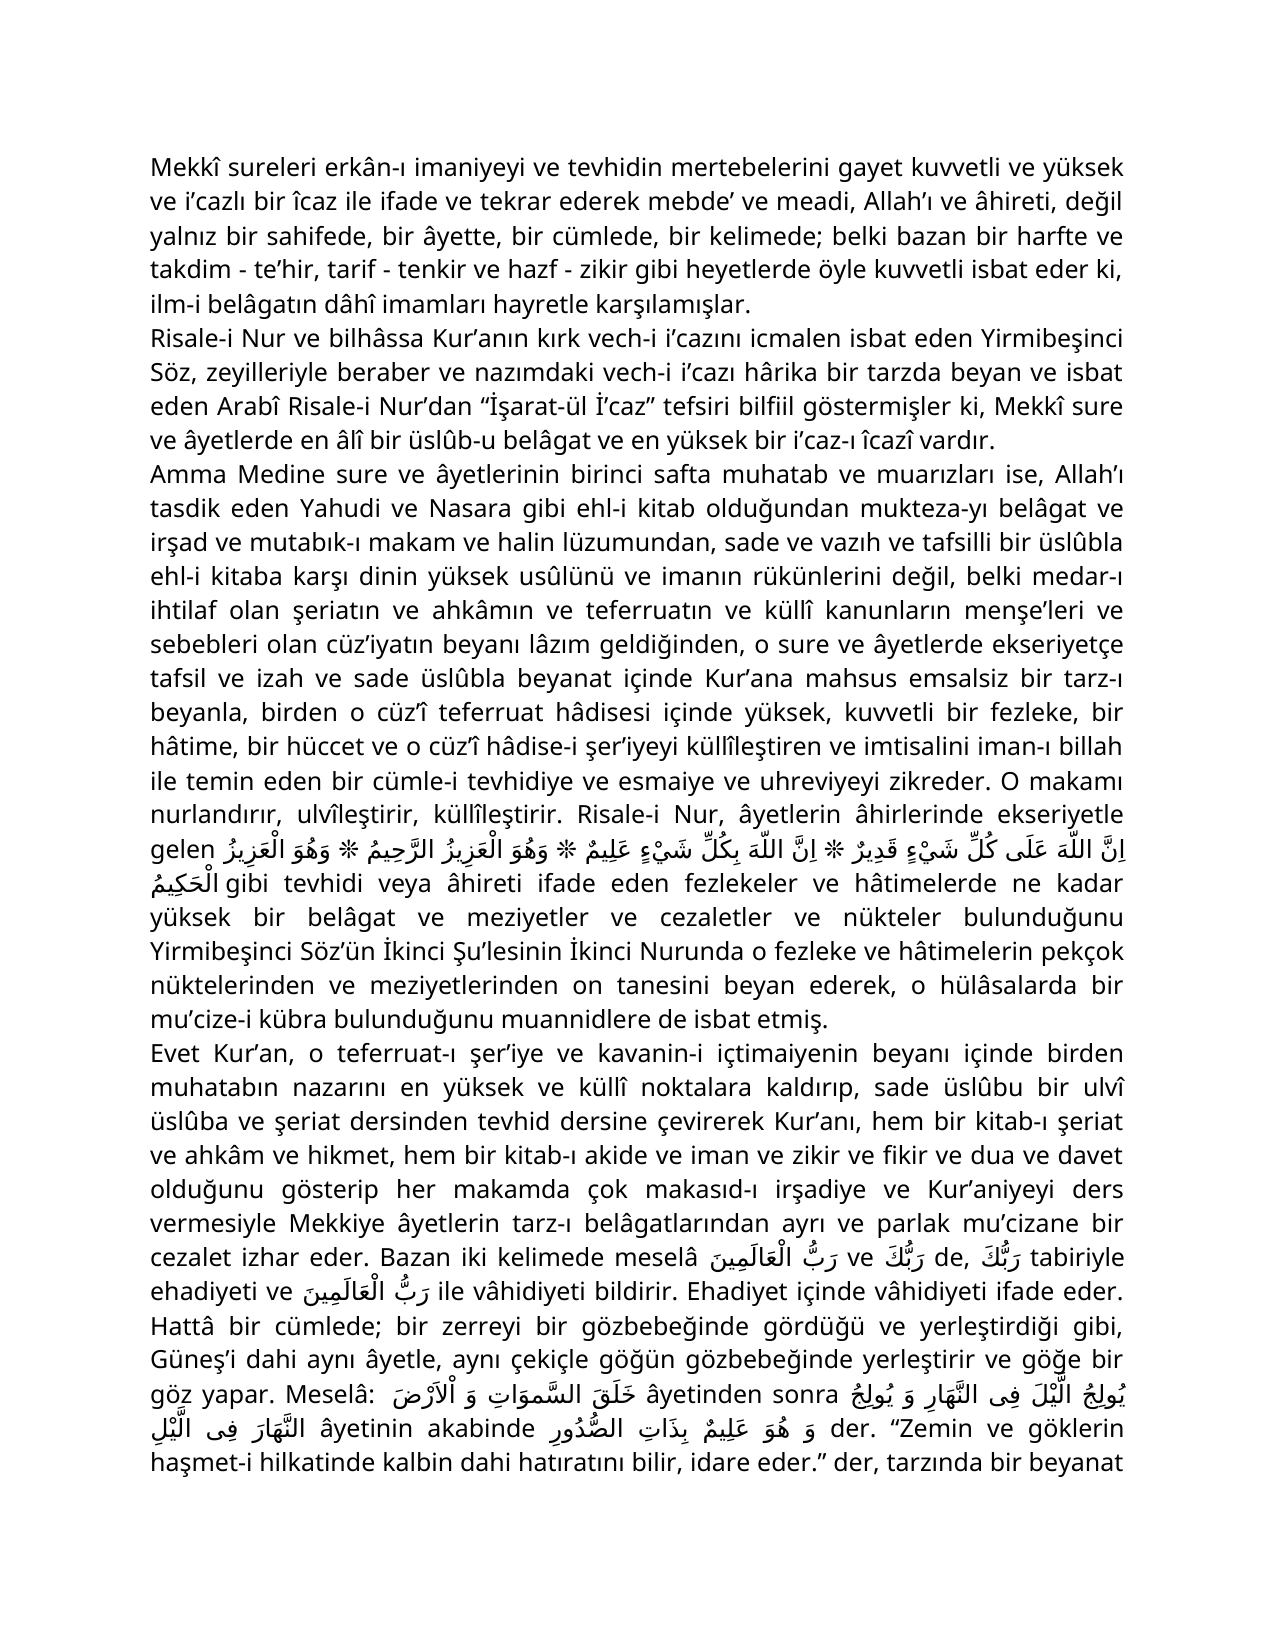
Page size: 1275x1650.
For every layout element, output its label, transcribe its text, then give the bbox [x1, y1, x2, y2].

text Mekkî sureleri erkân-ı imaniyeyi ve tevhidin mertebelerini gayet kuvvetli ve yüksek ve i’cazlı bir îcaz ile ifade ve tekrar ederek mebde’ ve meadi, Allah’ı ve âhireti, değil yalnız bir sahifede, bir âyette, bir cümlede, bir kelimede; belki bazan bir harfte ve takdim - te’hir, tarif - tenkir ve hazf - zikir gibi heyetlerde öyle kuvvetli isbat eder ki, ilm-i belâgatın dâhî imamları hayretle karşılamışlar. [150, 150, 1125, 320]
text Risale-i Nur ve bilhâssa Kur’anın kırk vech-i i’cazını icmalen isbat eden Yirmibeşinci Söz, zeyilleriyle beraber ve nazımdaki vech-i i’cazı hârika bir tarzda beyan ve isbat eden Arabî Risale-i Nur’dan “İşarat-ül İ’caz” tefsiri bilfiil göstermişler ki, Mekkî sure ve âyetlerde en âlî bir üslûb-u belâgat ve en yüksek bir i’caz-ı îcazî vardır. [150, 320, 1125, 457]
text Amma Medine sure ve âyetlerinin birinci safta muhatab ve muarızları ise, Allah’ı tasdik eden Yahudi ve Nasara gibi ehl-i kitab olduğundan mukteza-yı belâgat ve irşad ve mutabık-ı makam ve halin lüzumundan, sade ve vazıh ve tafsilli bir üslûbla ehl-i kitaba karşı dinin yüksek usûlünü ve imanın rükünlerini değil, belki medar-ı ihtilaf olan şeriatın ve ahkâmın ve teferruatın ve küllî kanunların menşe’leri ve sebebleri olan cüz’iyatın beyanı lâzım geldiğinden, o sure ve âyetlerde ekseriyetçe tafsil ve izah ve sade üslûbla beyanat içinde Kur’ana mahsus emsalsiz bir tarz-ı beyanla, birden o cüz’î teferruat hâdisesi içinde yüksek, kuvvetli bir fezleke, bir hâtime, bir hüccet ve o cüz’î hâdise-i şer’iyeyi küllîleştiren ve imtisalini iman-ı billah ile temin eden bir cümle-i tevhidiye ve esmaiye ve uhreviyeyi zikreder. O makamı nurlandırır, ulvîleştirir, küllîleştirir. Risale-i Nur, âyetlerin âhirlerinde ekseriyetle gelen اِنَّ اللّهَ عَلَى كُلِّ شَيْءٍ قَدِيرٌ ❊ اِنَّ اللّهَ بِكُلِّ شَيْءٍ عَلِيمٌ ❊ وَهُوَ الْعَزِيزُ الرَّحِيمُ ❊ وَهُوَ الْعَزِيزُ الْحَكِيمُ gibi tevhidi veya âhireti ifade eden fezlekeler ve hâtimelerde ne kadar yüksek bir belâgat ve meziyetler ve cezaletler ve nükteler bulunduğunu Yirmibeşinci Söz’ün İkinci Şu’lesinin İkinci Nurunda o fezleke ve hâtimelerin pekçok nüktelerinden ve meziyetlerinden on tanesini beyan ederek, o hülâsalarda bir mu’cize-i kübra bulunduğunu muannidlere de isbat etmiş. [150, 457, 1125, 1036]
text Evet Kur’an, o teferruat-ı şer’iye ve kavanin-i içtimaiyenin beyanı içinde birden muhatabın nazarını en yüksek ve küllî noktalara kaldırıp, sade üslûbu bir ulvî üslûba ve şeriat dersinden tevhid dersine çevirerek Kur’anı, hem bir kitab-ı şeriat ve ahkâm ve hikmet, hem bir kitab-ı akide ve iman ve zikir ve fikir ve dua ve davet olduğunu gösterip her makamda çok makasıd-ı irşadiye ve Kur’aniyeyi ders vermesiyle Mekkiye âyetlerin tarz-ı belâgatlarından ayrı ve parlak mu’cizane bir cezalet izhar eder. Bazan iki kelimede meselâ رَبُّ الْعَالَمِينَ ve رَبُّكَ de, رَبُّكَ tabiriyle ehadiyeti ve رَبُّ الْعَالَمِينَ ile vâhidiyeti bildirir. Ehadiyet içinde vâhidiyeti ifade eder. Hattâ bir cümlede; bir zerreyi bir gözbebeğinde gördüğü ve yerleştirdiği gibi, Güneş’i dahi aynı âyetle, aynı çekiçle göğün gözbebeğinde yerleştirir ve göğe bir göz yapar. Meselâ: خَلَقَ السَّموَاتِ وَ اْلاَرْضَ âyetinden sonra يُولِجُ الَّيْلَ فِى النَّهَارِ وَ يُولِجُ النَّهَارَ فِى الَّيْلِ âyetinin akabinde وَ هُوَ عَلِيمٌ بِذَاتِ الصُّدُورِ der. “Zemin ve göklerin haşmet-i hilkatinde kalbin dahi hatıratını bilir, idare eder.” der, tarzında bir beyanat cihetiyle o sade ve ümmiyet mertebesini ve avamın fehmini nazara alan o basit ve cüz’î muhavere, o tarz ile ulvî ve cazibedar ve umumî ve irşadkâr bir mükâlemeye döner. [150, 1036, 1125, 1478]
